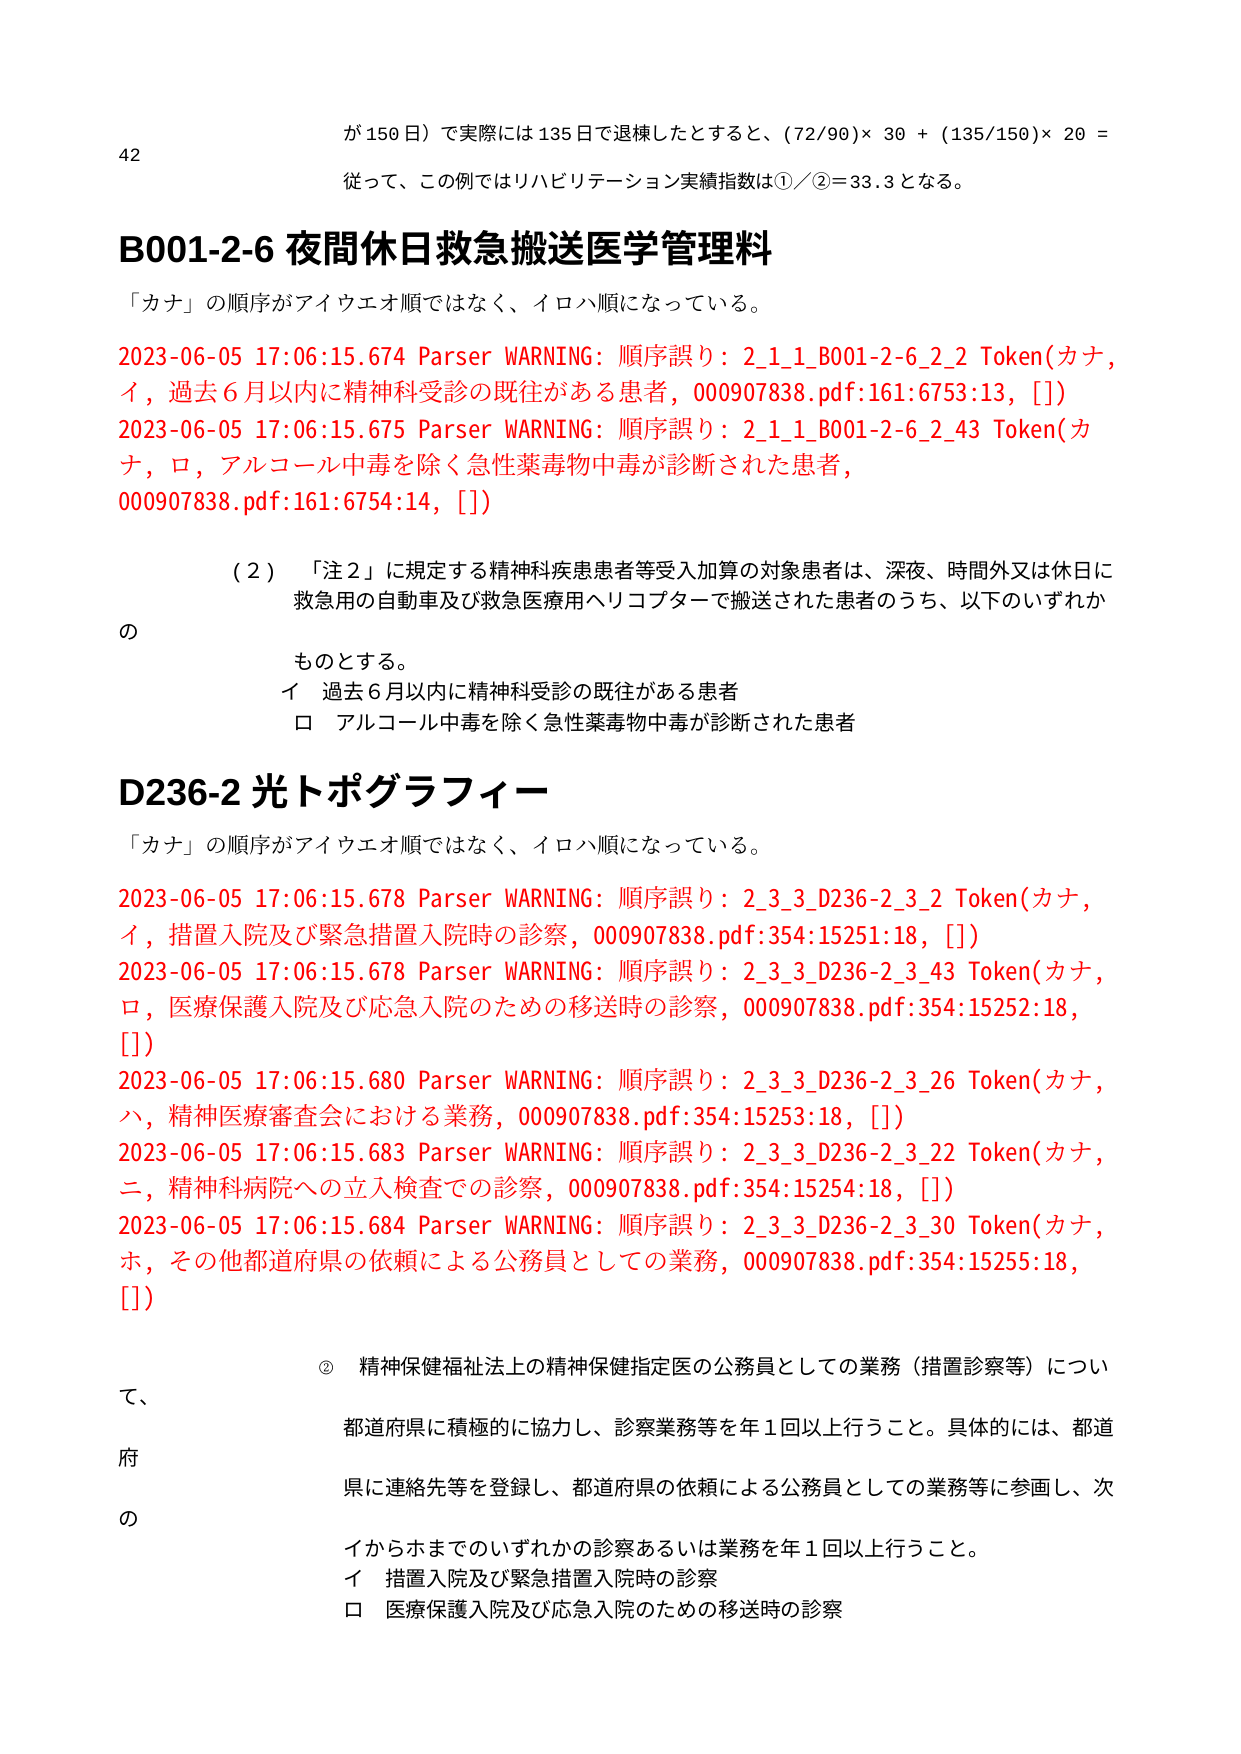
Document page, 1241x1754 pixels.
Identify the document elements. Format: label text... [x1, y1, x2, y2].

text 都道府県に積極的に協力し、診察業務等を年１回以上行うこと。具体的には、都道府 [118, 1411, 1122, 1471]
text 「カナ」の順序がアイウエオ順ではなく、イロハ順になっている。 [118, 286, 1122, 317]
text 2023-06-05 17:06:15.683 Parser WARNING: 順序誤り: 2_3_3_D236-2_3_22 Token(カナ, ニ, 精神科病院への立入検査での診察, 000907838.pdf:354:15254:18, []) [118, 1133, 1122, 1205]
text 2023-06-05 17:06:15.675 Parser WARNING: 順序誤り: 2_1_1_B001-2-6_2_43 Token(カナ, ロ, アルコール中毒を除く急性薬毒物中毒が診断された患者, 000907838.pdf:161:6754:14, []) [118, 409, 1122, 518]
text 従って、この例ではリハビリテーション実績指数は①／②＝33.3となる。 [118, 167, 1122, 194]
text 「カナ」の順序がアイウエオ順ではなく、イロハ順になっている。 [118, 828, 1122, 860]
text が150日）で実際には135日で退棟したとすると、(72/90)× 30 + (135/150)× 20 = 42 [118, 118, 1122, 167]
text イからホまでのいずれかの診察あるいは業務を年１回以上行うこと。 [118, 1532, 1122, 1562]
text ロ アルコール中毒を除く急性薬毒物中毒が診断された患者 [118, 706, 1122, 736]
subtitle B001-2-6 夜間休日救急搬送医学管理料 [118, 219, 1122, 273]
text イ 過去６月以内に精神科受診の既往がある患者 [118, 676, 1122, 706]
subtitle D236-2 光トポグラフィー [118, 761, 1122, 816]
text イ 措置入院及び緊急措置入院時の診察 [118, 1562, 1122, 1593]
text 救急用の自動車及び救急医療用ヘリコプターで搬送された患者のうち、以下のいずれかの [118, 584, 1122, 645]
text ものとする。 [118, 645, 1122, 676]
text 2023-06-05 17:06:15.674 Parser WARNING: 順序誤り: 2_1_1_B001-2-6_2_2 Token(カナ, イ, 過去６月以内に精神科受診の既往がある患者, 000907838.pdf:161:6753:13, []) [118, 337, 1122, 409]
text 2023-06-05 17:06:15.678 Parser WARNING: 順序誤り: 2_3_3_D236-2_3_2 Token(カナ, イ, 措置入院及び緊急措置入院時の診察, 000907838.pdf:354:15251:18, []) [118, 879, 1122, 951]
text 2023-06-05 17:06:15.680 Parser WARNING: 順序誤り: 2_3_3_D236-2_3_26 Token(カナ, ハ, 精神医療審査会における業務, 000907838.pdf:354:15253:18, []) [118, 1060, 1122, 1133]
text 県に連絡先等を登録し、都道府県の依頼による公務員としての業務等に参画し、次の [118, 1471, 1122, 1532]
text ロ 医療保護入院及び応急入院のための移送時の診察 [118, 1593, 1122, 1623]
text ② 精神保健福祉法上の精神保健指定医の公務員としての業務（措置診察等）について、 [118, 1350, 1122, 1411]
text 2023-06-05 17:06:15.678 Parser WARNING: 順序誤り: 2_3_3_D236-2_3_43 Token(カナ, ロ, 医療保護入院及び応急入院のための移送時の診察, 000907838.pdf:354:15252:18, []) [118, 951, 1122, 1060]
text (２) 「注２」に規定する精神科疾患患者等受入加算の対象患者は、深夜、時間外又は休日に [118, 554, 1122, 584]
text 2023-06-05 17:06:15.684 Parser WARNING: 順序誤り: 2_3_3_D236-2_3_30 Token(カナ, ホ, その他都道府県の依頼による公務員としての業務, 000907838.pdf:354:15255:18, []) [118, 1205, 1122, 1314]
